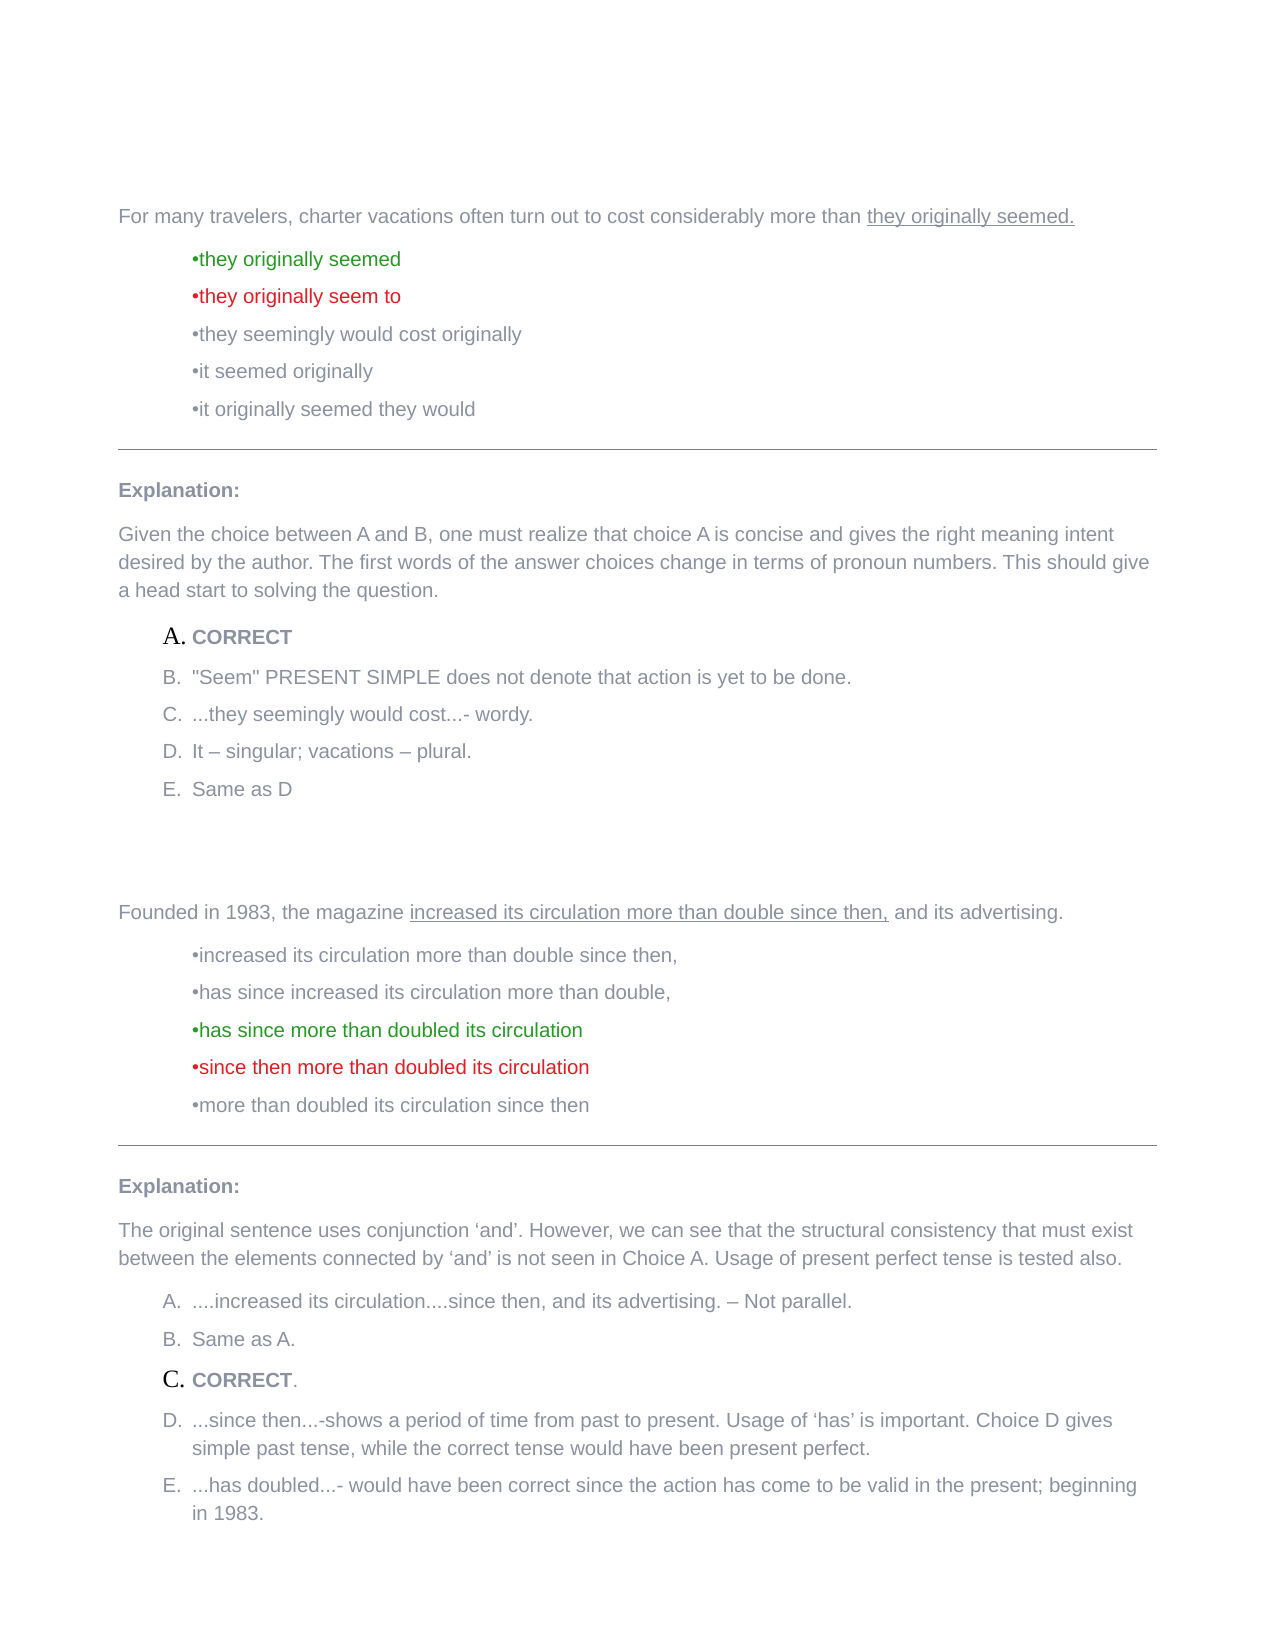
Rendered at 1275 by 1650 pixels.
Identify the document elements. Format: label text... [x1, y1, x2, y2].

list "Seem" PRESENT SIMPLE does not denote that action is yet to be done. [162, 665, 1157, 689]
list more than doubled its circulation since then [118, 1093, 1157, 1117]
list increased its circulation more than double since then, [118, 943, 1157, 967]
list has since more than doubled its circulation [118, 1018, 1157, 1042]
list since then more than doubled its circulation [118, 1056, 1157, 1079]
list ...they seemingly would cost...- wordy. [162, 703, 1157, 726]
text For many travelers, charter vacations often turn out to cost considerably more than they originally seemed. [118, 204, 1157, 228]
list CORRECT. [162, 1364, 1157, 1393]
text Given the choice between A and B, one must realize that choice A is concise and gives the right meaning intent desired by the author. The first words of the answer choices change in terms of pronoun numbers. This should give a head start to solving the question. [118, 522, 1157, 601]
text The original sentence uses conjunction ‘and’. However, we can see that the structural consistency that must exist between the elements connected by ‘and’ is not seen in Choice A. Usage of present perfect tense is tested also. [118, 1218, 1157, 1270]
list it originally seemed they would [118, 397, 1157, 420]
list It – singular; vacations – plural. [162, 740, 1157, 763]
text Founded in 1983, the magazine increased its circulation more than double since then, and its advertising. [118, 901, 1157, 924]
list ...has doubled...- would have been correct since the action has come to be valid in the present; beginning in 1983. [162, 1473, 1157, 1525]
list has since increased its circulation more than double, [118, 981, 1157, 1004]
list they originally seemed [118, 247, 1157, 270]
list it seemed originally [118, 359, 1157, 383]
list Same as A. [162, 1327, 1157, 1351]
list Same as D [162, 777, 1157, 801]
list CORRECT [162, 621, 1157, 650]
list they originally seem to [118, 284, 1157, 308]
list ...since then...-shows a period of time from past to present. Usage of ‘has’ is important. Choice D gives simple past tense, while the correct tense would have been present perfect. [162, 1408, 1157, 1459]
list they seemingly would cost originally [118, 322, 1157, 345]
text Explanation: [118, 478, 1157, 502]
list ....increased its circulation....since then, and its advertising. – Not parallel. [162, 1290, 1157, 1313]
text Explanation: [118, 1175, 1157, 1198]
